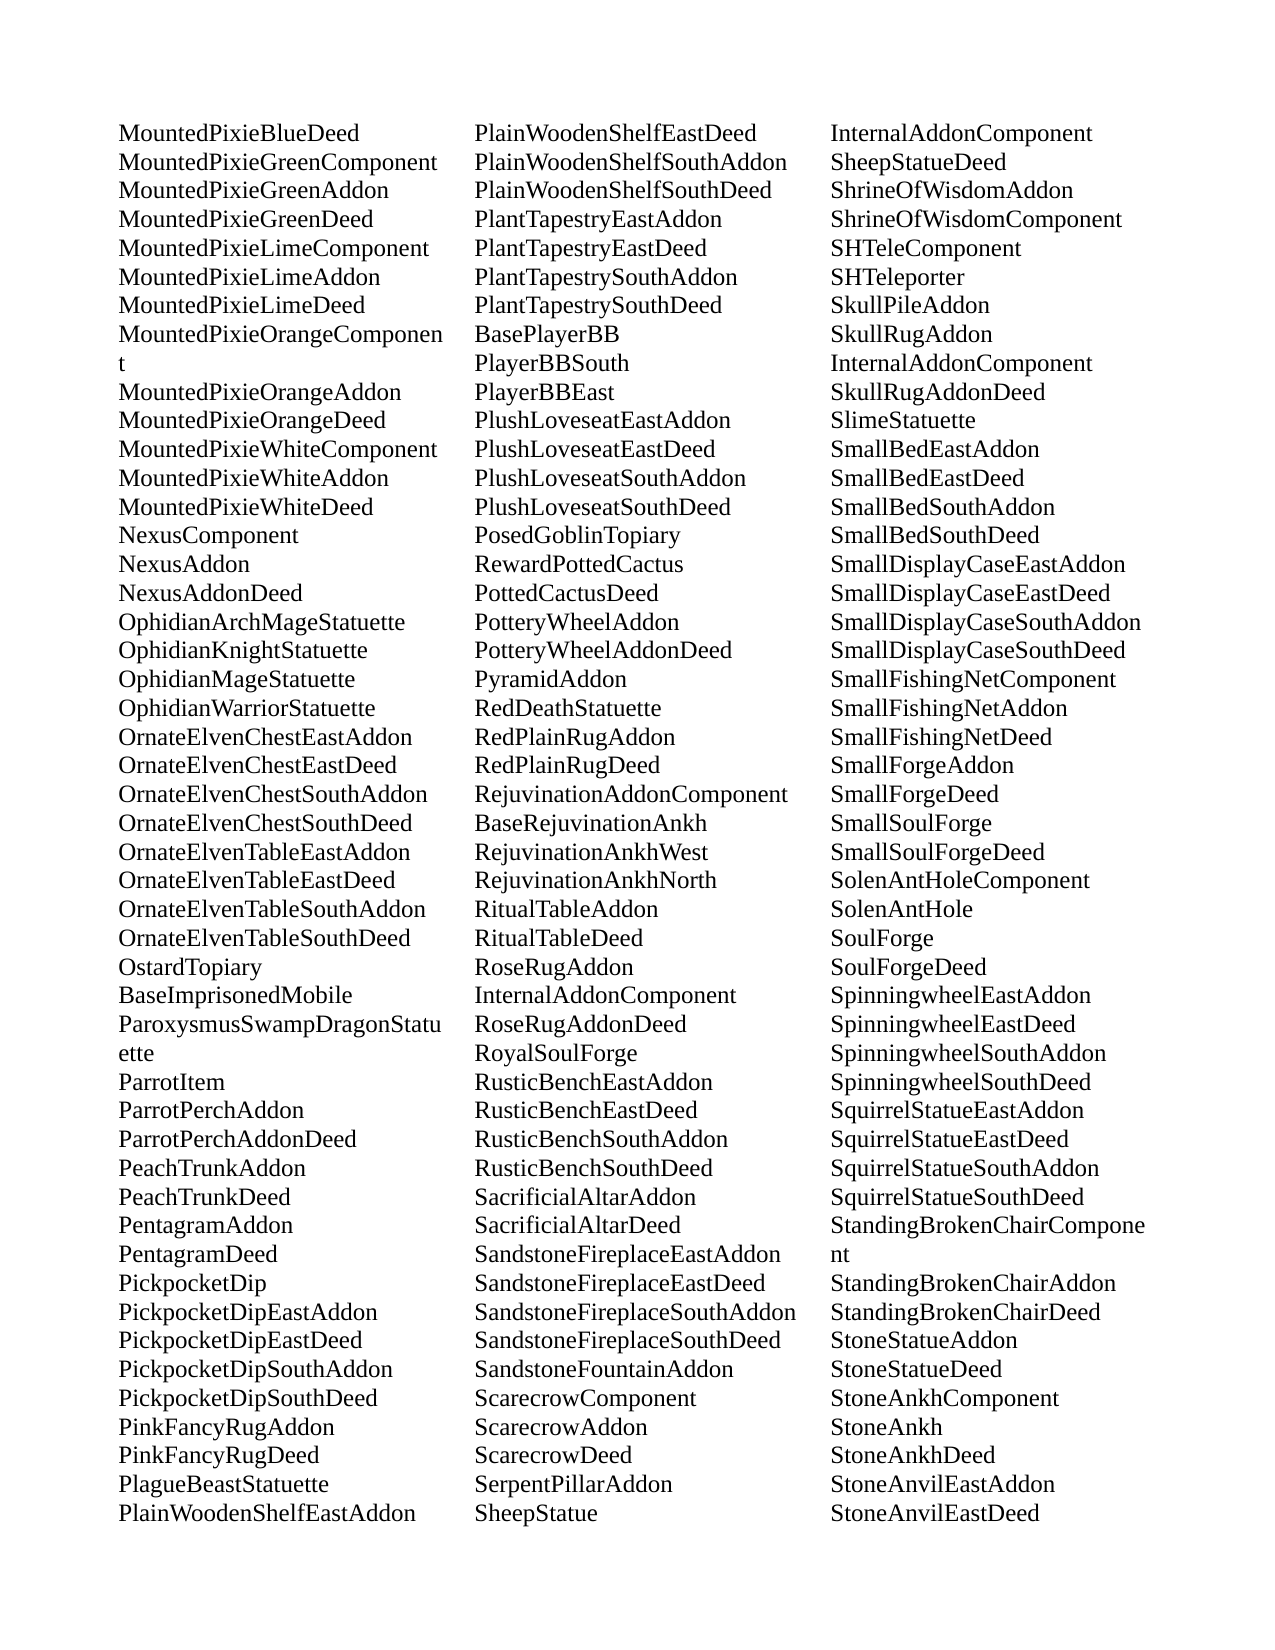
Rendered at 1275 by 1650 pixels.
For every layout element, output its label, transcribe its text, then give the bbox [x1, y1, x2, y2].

text SkullRugAddon [830, 319, 1157, 348]
text PottedCactusDeed [474, 578, 801, 607]
text SandstoneFountainAddon [474, 1354, 801, 1383]
text SmallDisplayCaseEastAddon [830, 549, 1157, 578]
text SmallBedEastAddon [830, 434, 1157, 463]
text MountedPixieGreenDeed [118, 204, 445, 233]
text SmallBedEastDeed [830, 463, 1157, 492]
text RitualTableDeed [474, 923, 801, 952]
text ScarecrowAddon [474, 1412, 801, 1441]
text PeachTrunkDeed [118, 1182, 445, 1211]
text InternalAddonComponent [830, 118, 1157, 147]
text ShrineOfWisdomComponent [830, 204, 1157, 233]
text RejuvinationAnkhWest [474, 837, 801, 866]
text SquirrelStatueSouthAddon [830, 1153, 1157, 1182]
text OphidianMageStatuette [118, 664, 445, 693]
text PlushLoveseatEastAddon [474, 406, 801, 434]
text SheepStatue [474, 1498, 801, 1527]
text InternalAddonComponent [474, 981, 801, 1009]
text PyramidAddon [474, 664, 801, 693]
text OrnateElvenTableEastAddon [118, 837, 445, 866]
text SquirrelStatueEastAddon [830, 1096, 1157, 1124]
text PlayerBBEast [474, 377, 801, 406]
text MountedPixieGreenComponent [118, 147, 445, 176]
text StandingBrokenChairComponent [830, 1211, 1157, 1268]
text SmallFishingNetAddon [830, 693, 1157, 722]
text ShrineOfWisdomAddon [830, 176, 1157, 204]
text PlantTapestryEastDeed [474, 233, 801, 262]
text PotteryWheelAddonDeed [474, 636, 801, 664]
text OphidianKnightStatuette [118, 636, 445, 664]
text MountedPixieBlueDeed [118, 118, 445, 147]
text RewardPottedCactus [474, 549, 801, 578]
text PlainWoodenShelfEastDeed [474, 118, 801, 147]
text ParrotPerchAddon [118, 1096, 445, 1124]
text PotteryWheelAddon [474, 607, 801, 636]
text PlantTapestryEastAddon [474, 204, 801, 233]
text PickpocketDipSouthDeed [118, 1383, 445, 1412]
text RusticBenchEastDeed [474, 1096, 801, 1124]
text OrnateElvenChestEastDeed [118, 751, 445, 779]
text SandstoneFireplaceEastDeed [474, 1268, 801, 1297]
text SlimeStatuette [830, 406, 1157, 434]
text MountedPixieLimeAddon [118, 262, 445, 291]
text PeachTrunkAddon [118, 1153, 445, 1182]
text PinkFancyRugDeed [118, 1441, 445, 1469]
text RejuvinationAnkhNorth [474, 866, 801, 894]
text RoyalSoulForge [474, 1038, 801, 1067]
text PentagramDeed [118, 1239, 445, 1268]
text SpinningwheelSouthAddon [830, 1038, 1157, 1067]
text SmallDisplayCaseSouthDeed [830, 636, 1157, 664]
text PlayerBBSouth [474, 348, 801, 377]
text SandstoneFireplaceEastAddon [474, 1239, 801, 1268]
text PlushLoveseatSouthAddon [474, 463, 801, 492]
text SkullRugAddonDeed [830, 377, 1157, 406]
text NexusAddonDeed [118, 578, 445, 607]
text RusticBenchEastAddon [474, 1067, 801, 1096]
text MountedPixieWhiteAddon [118, 463, 445, 492]
text RedPlainRugAddon [474, 722, 801, 751]
text StoneAnkhComponent [830, 1383, 1157, 1412]
text OrnateElvenChestSouthDeed [118, 808, 445, 837]
text SkullPileAddon [830, 291, 1157, 319]
text StoneAnvilEastDeed [830, 1498, 1157, 1527]
text ScarecrowComponent [474, 1383, 801, 1412]
text RusticBenchSouthDeed [474, 1153, 801, 1182]
text RoseRugAddonDeed [474, 1009, 801, 1038]
text SerpentPillarAddon [474, 1469, 801, 1498]
text SHTeleComponent [830, 233, 1157, 262]
text SpinningwheelEastAddon [830, 981, 1157, 1009]
text PinkFancyRugAddon [118, 1412, 445, 1441]
text PlagueBeastStatuette [118, 1469, 445, 1498]
text OstardTopiary [118, 952, 445, 981]
text MountedPixieLimeDeed [118, 291, 445, 319]
text InternalAddonComponent [830, 348, 1157, 377]
text BaseRejuvinationAnkh [474, 808, 801, 837]
text SandstoneFireplaceSouthDeed [474, 1326, 801, 1354]
text SquirrelStatueSouthDeed [830, 1182, 1157, 1211]
text RusticBenchSouthAddon [474, 1124, 801, 1153]
text StoneStatueDeed [830, 1354, 1157, 1383]
text OphidianWarriorStatuette [118, 693, 445, 722]
text PickpocketDipEastAddon [118, 1297, 445, 1326]
text MountedPixieLimeComponent [118, 233, 445, 262]
text SpinningwheelEastDeed [830, 1009, 1157, 1038]
text PlantTapestrySouthDeed [474, 291, 801, 319]
text PickpocketDipEastDeed [118, 1326, 445, 1354]
text StoneStatueAddon [830, 1326, 1157, 1354]
text SpinningwheelSouthDeed [830, 1067, 1157, 1096]
text StoneAnvilEastAddon [830, 1469, 1157, 1498]
text RejuvinationAddonComponent [474, 779, 801, 808]
text SHTeleporter [830, 262, 1157, 291]
text SolenAntHoleComponent [830, 866, 1157, 894]
text SmallDisplayCaseEastDeed [830, 578, 1157, 607]
text OrnateElvenChestEastAddon [118, 722, 445, 751]
text MountedPixieOrangeAddon [118, 377, 445, 406]
text SmallDisplayCaseSouthAddon [830, 607, 1157, 636]
text RoseRugAddon [474, 952, 801, 981]
text SoulForge [830, 923, 1157, 952]
text SquirrelStatueEastDeed [830, 1124, 1157, 1153]
text RitualTableAddon [474, 894, 801, 923]
text PlantTapestrySouthAddon [474, 262, 801, 291]
text MountedPixieWhiteComponent [118, 434, 445, 463]
text PickpocketDipSouthAddon [118, 1354, 445, 1383]
text NexusAddon [118, 549, 445, 578]
text StoneAnkhDeed [830, 1441, 1157, 1469]
text PentagramAddon [118, 1211, 445, 1239]
text MountedPixieGreenAddon [118, 176, 445, 204]
text SmallBedSouthAddon [830, 492, 1157, 521]
text MountedPixieWhiteDeed [118, 492, 445, 521]
text SmallFishingNetDeed [830, 722, 1157, 751]
text StoneAnkh [830, 1412, 1157, 1441]
text SolenAntHole [830, 894, 1157, 923]
text RedPlainRugDeed [474, 751, 801, 779]
text SandstoneFireplaceSouthAddon [474, 1297, 801, 1326]
text ScarecrowDeed [474, 1441, 801, 1469]
text ParoxysmusSwampDragonStatuette [118, 1009, 445, 1067]
text OrnateElvenTableSouthAddon [118, 894, 445, 923]
text PickpocketDip [118, 1268, 445, 1297]
text SheepStatueDeed [830, 147, 1157, 176]
text SoulForgeDeed [830, 952, 1157, 981]
text StandingBrokenChairDeed [830, 1297, 1157, 1326]
text OrnateElvenTableEastDeed [118, 866, 445, 894]
text SmallFishingNetComponent [830, 664, 1157, 693]
text SmallBedSouthDeed [830, 521, 1157, 549]
text ParrotPerchAddonDeed [118, 1124, 445, 1153]
text OrnateElvenTableSouthDeed [118, 923, 445, 952]
text SmallSoulForge [830, 808, 1157, 837]
text PosedGoblinTopiary [474, 521, 801, 549]
text BasePlayerBB [474, 319, 801, 348]
text PlushLoveseatSouthDeed [474, 492, 801, 521]
text PlainWoodenShelfSouthAddon [474, 147, 801, 176]
text MountedPixieOrangeComponent [118, 319, 445, 377]
text ParrotItem [118, 1067, 445, 1096]
text SmallForgeAddon [830, 751, 1157, 779]
text PlushLoveseatEastDeed [474, 434, 801, 463]
text OrnateElvenChestSouthAddon [118, 779, 445, 808]
text StandingBrokenChairAddon [830, 1268, 1157, 1297]
text OphidianArchMageStatuette [118, 607, 445, 636]
text BaseImprisonedMobile [118, 981, 445, 1009]
text PlainWoodenShelfSouthDeed [474, 176, 801, 204]
text SacrificialAltarAddon [474, 1182, 801, 1211]
text PlainWoodenShelfEastAddon [118, 1498, 445, 1527]
text SmallSoulForgeDeed [830, 837, 1157, 866]
text MountedPixieOrangeDeed [118, 406, 445, 434]
text SmallForgeDeed [830, 779, 1157, 808]
text NexusComponent [118, 521, 445, 549]
text SacrificialAltarDeed [474, 1211, 801, 1239]
text RedDeathStatuette [474, 693, 801, 722]
